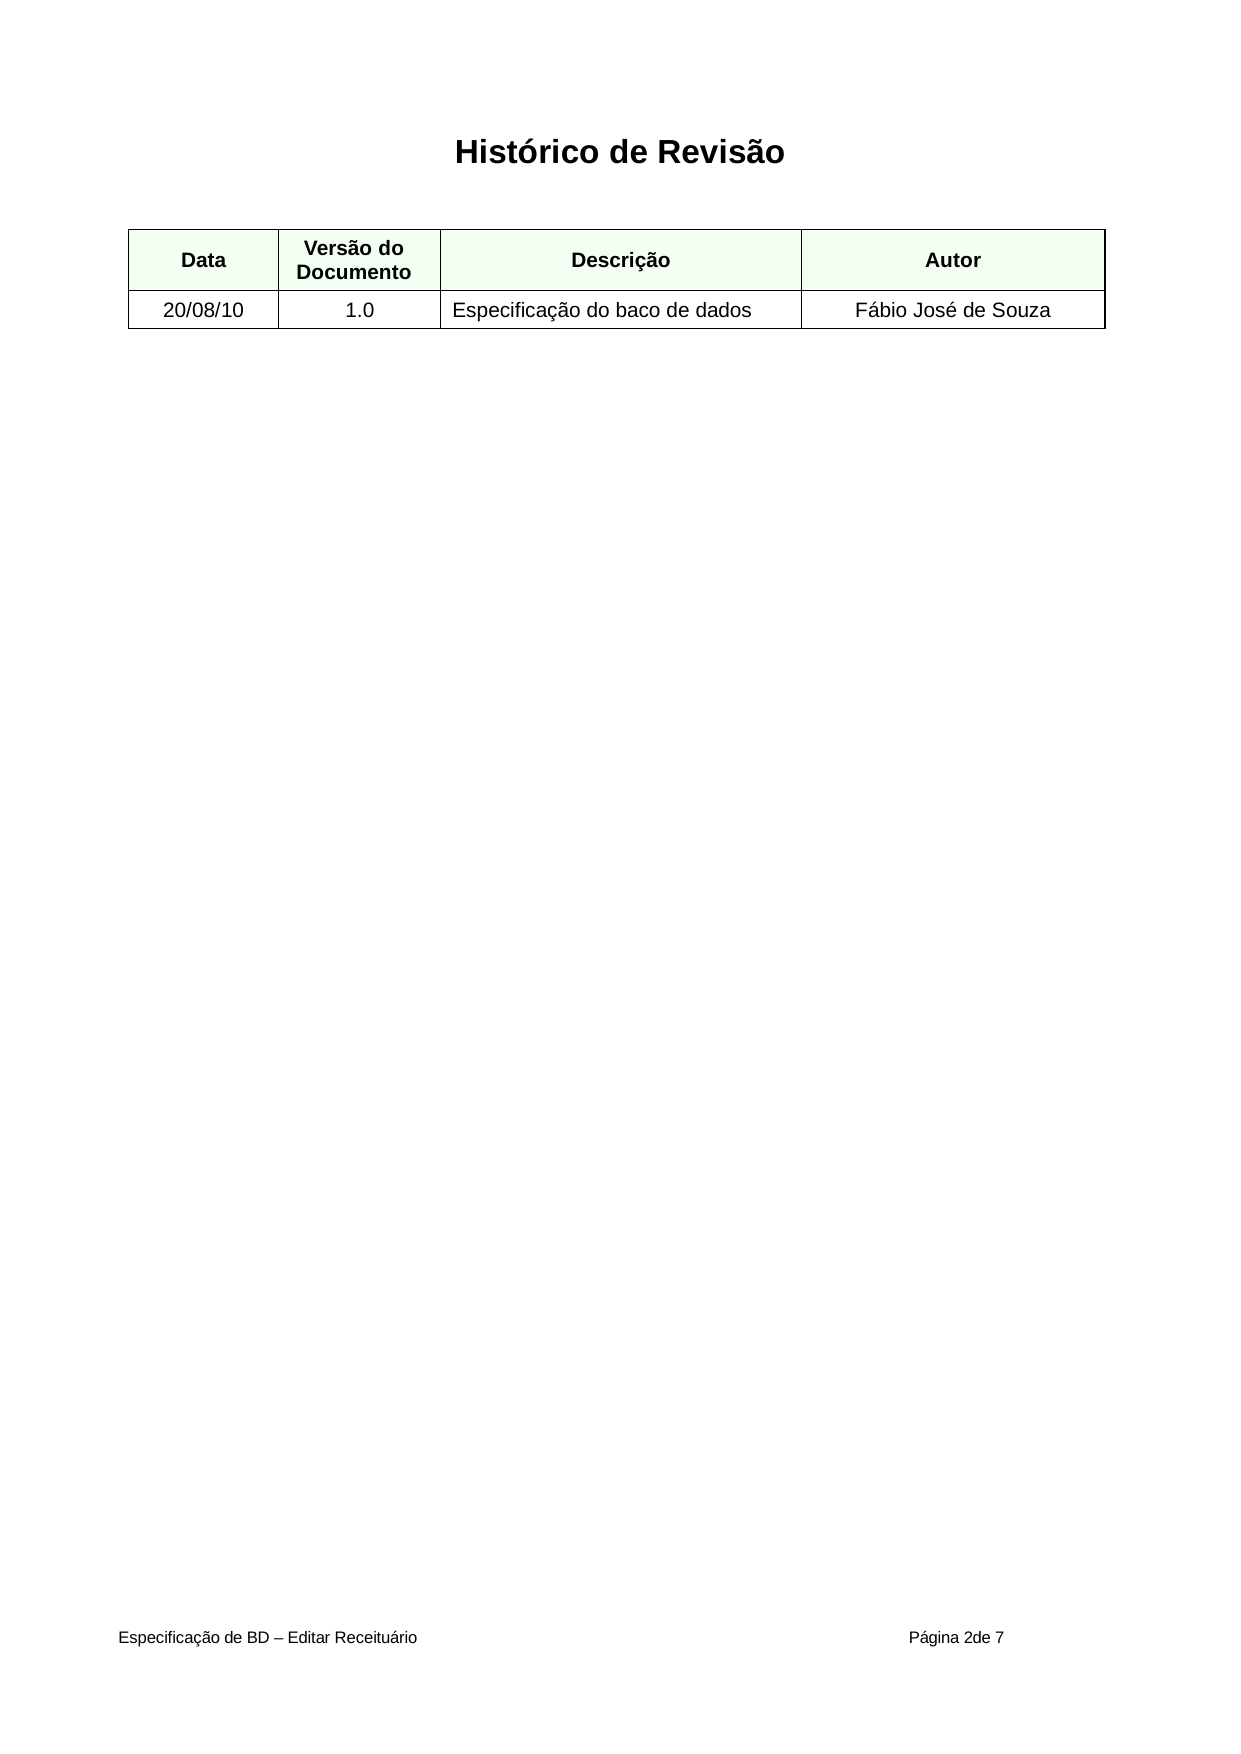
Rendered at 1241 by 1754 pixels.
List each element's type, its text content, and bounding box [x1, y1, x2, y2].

table_header Descrição [441, 230, 801, 290]
table_header Autor [802, 230, 1104, 290]
table_cell 1.0 [279, 291, 440, 328]
table_header Data [129, 230, 278, 290]
table_header Versão do Documento [279, 230, 440, 290]
table_cell 20/08/10 [129, 291, 278, 328]
table_cell Fábio José de Souza [802, 291, 1104, 328]
table_cell Especificação do baco de dados [441, 291, 801, 328]
text Histórico de Revisão [118, 132, 1122, 171]
